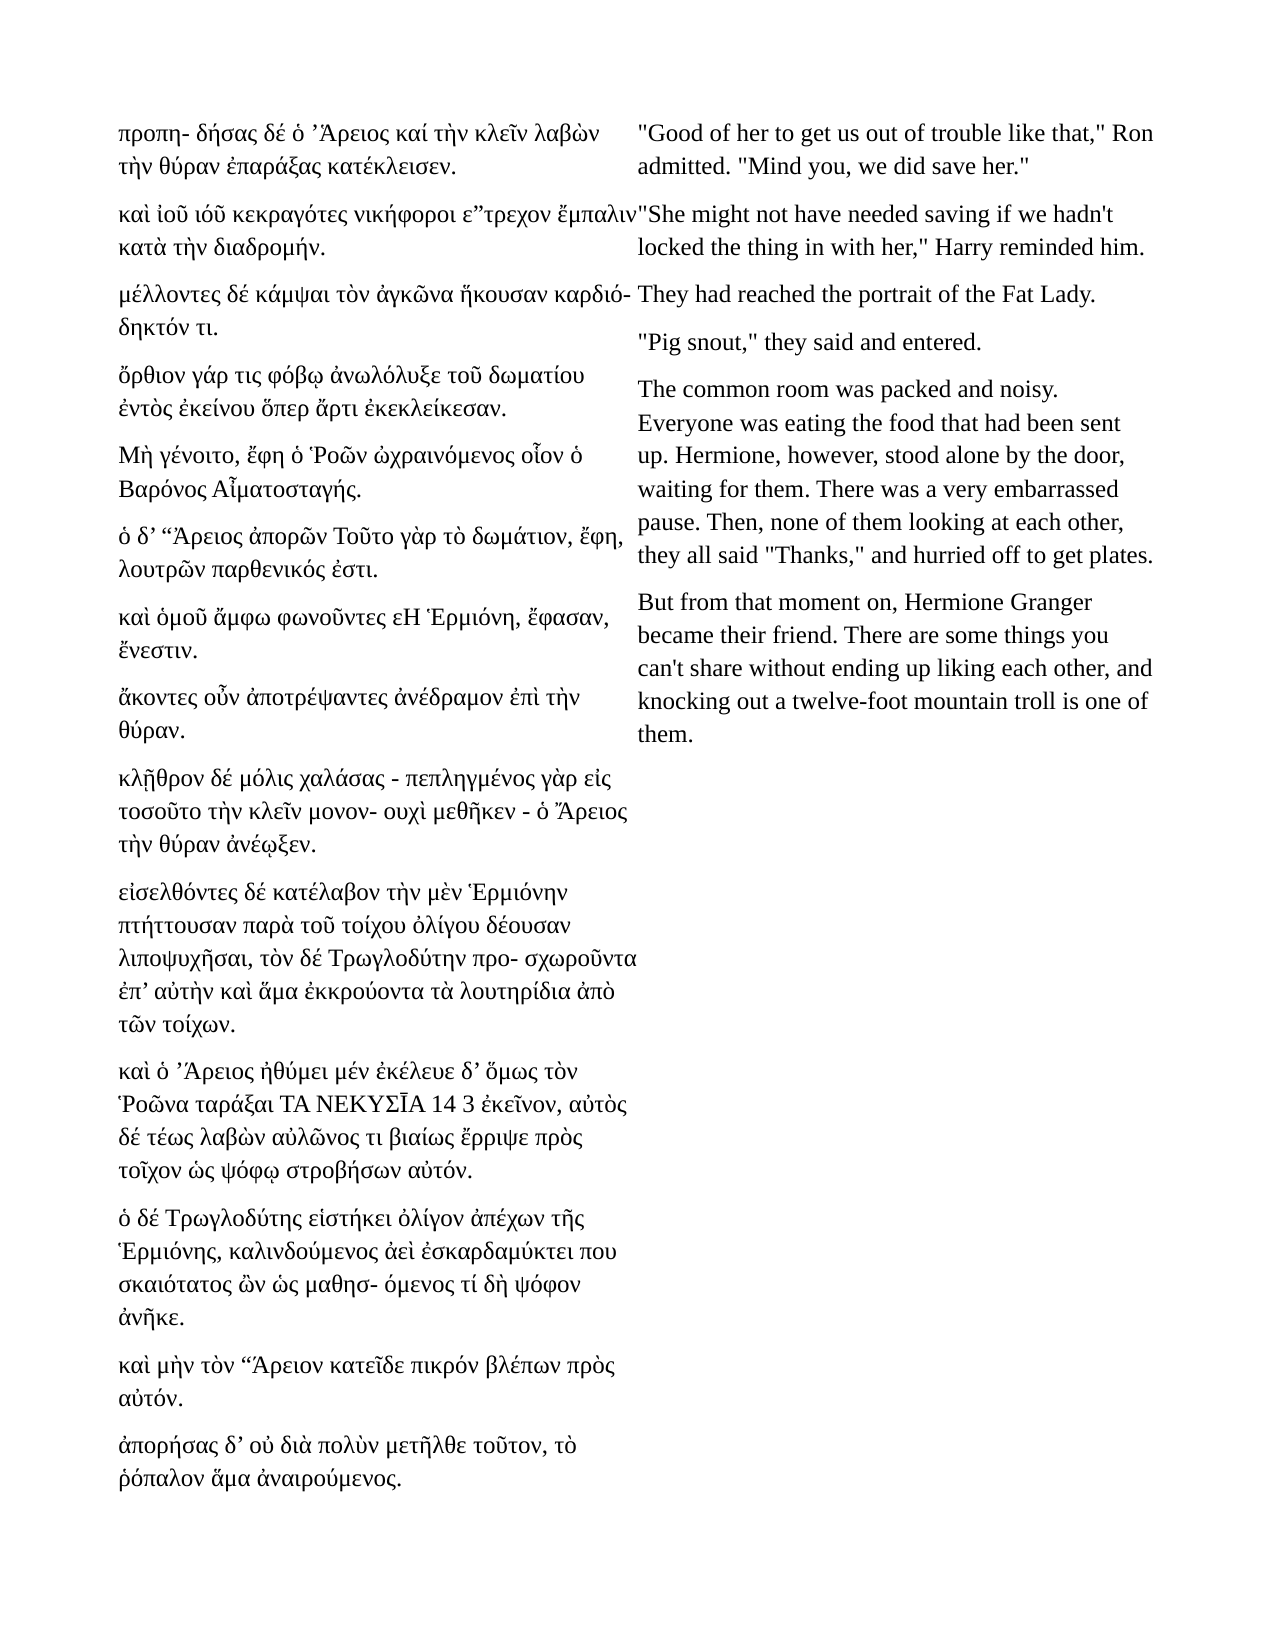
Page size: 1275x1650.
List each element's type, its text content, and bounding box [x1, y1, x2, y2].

table_cell "Good of her to get us out of trouble like that," Ron admitted. "Mind you, we did save her." "She might not have needed saving if we hadn't locked the thing in with her," Harry reminded him. They had reached the portrait of the Fat Lady. "Pig snout," they said and entered. The common room was packed and noisy. Everyone was eating the food that had been sent up. Hermione, however, stood alone by the door, waiting for them. There was a very embarrassed pause. Then, none of them looking at each other, they all said "Thanks," and hurried off to get plates. But from that moment on, Hermione Granger became their friend. There are some things you can't share without ending up liking each other, and knocking out a twelve-foot mountain troll is one of them. [638, 118, 1157, 1511]
table_cell προπη- δήσας δέ ὁ ’Ἁρειος καί τὴν κλεῖν λαβὼν τὴν θύραν ἐπαράξας κατέκλεισεν. καὶ ἰοῦ ιόῦ κεκραγότες νικήφοροι ε”τρεχον ἔμπαλιν κατὰ τὴν διαδρομήν. μέλλοντες δέ κάμψαι τὸν ἀγκῶνα ἥκουσαν καρδιό- δηκτόν τι. ὄρθιον γάρ τις φόβῳ ἀνωλόλυξε τοῦ δωματίου ἐντὸς ἐκείνου ὅπερ ἄρτι ἐκεκλείκεσαν. Μὴ γένοιτο, ἔφη ὁ Ῥοῶν ὠχραινόμενος οἷον ὁ Βαρόνος Αἶματοσταγής. ὁ δ’ “Ἀρειος ἀπορῶν Τοῦτο γὰρ τὸ δωμάτιον, ἔφη, λουτρῶν παρθενικός ἐστι. καὶ ὁμοῦ ἄμφω φωνοῦντες εΗ Ἑρμιόνη, ἔφασαν, ἔνεστιν. ἄκοντες οὖν ἀποτρέψαντες ἀνέδραμον ἐπὶ τὴν θύραν. κλῇθρον δέ μόλις χαλάσας - πεπληγμένος γὰρ εἰς τοσοῦτο τὴν κλεῖν μονον- ουχὶ μεθῆκεν - ὁ Ἄρειος τὴν θύραν ἀνέῳξεν. εἰσελθόντες δέ κατέλαβον τὴν μὲν Ἑρμιόνην πτήττουσαν παρὰ τοῦ τοίχου ὀλίγου δέουσαν λιποψυχῆσαι, τὸν δέ Τρωγλοδύτην προ- σχωροῦντα ἐπ’ αὐτὴν καὶ ἅμα ἐκκρούοντα τὰ λουτηρίδια ἀπὸ τῶν τοίχων. καὶ ὁ ’Άρειος ἠθύμει μέν ἐκέλευε δ’ ὅμως τὸν Ῥοῶνα ταράξαι ΤΑ ΝΕΚΥΣῙΑ 14 3 ἐκεῖνον, αὐτὸς δέ τέως λαβὼν αὐλῶνος τι βιαίως ἔρριψε πρὸς τοῖχον ὡς ψόφῳ στροβήσων αὐτόν. ὁ δέ Τρωγλοδύτης εἱστήκει ὀλίγον ἀπέχων τῆς Ἑρμιόνης, καλινδούμενος ἀεὶ ἐσκαρδαμύκτει που σκαιότατος ὢν ὡς μαθησ- όμενος τί δὴ ψόφον ἀνῆκε. καὶ μὴν τὸν “Άρειον κατεῖδε πικρόν βλέπων πρὸς αὐτόν. ἀπορήσας δ’ οὐ διὰ πολὺν μετῆλθε τοῦτον, τὸ ῥόπαλον ἅμα ἀναιρούμενος. [118, 118, 637, 1511]
